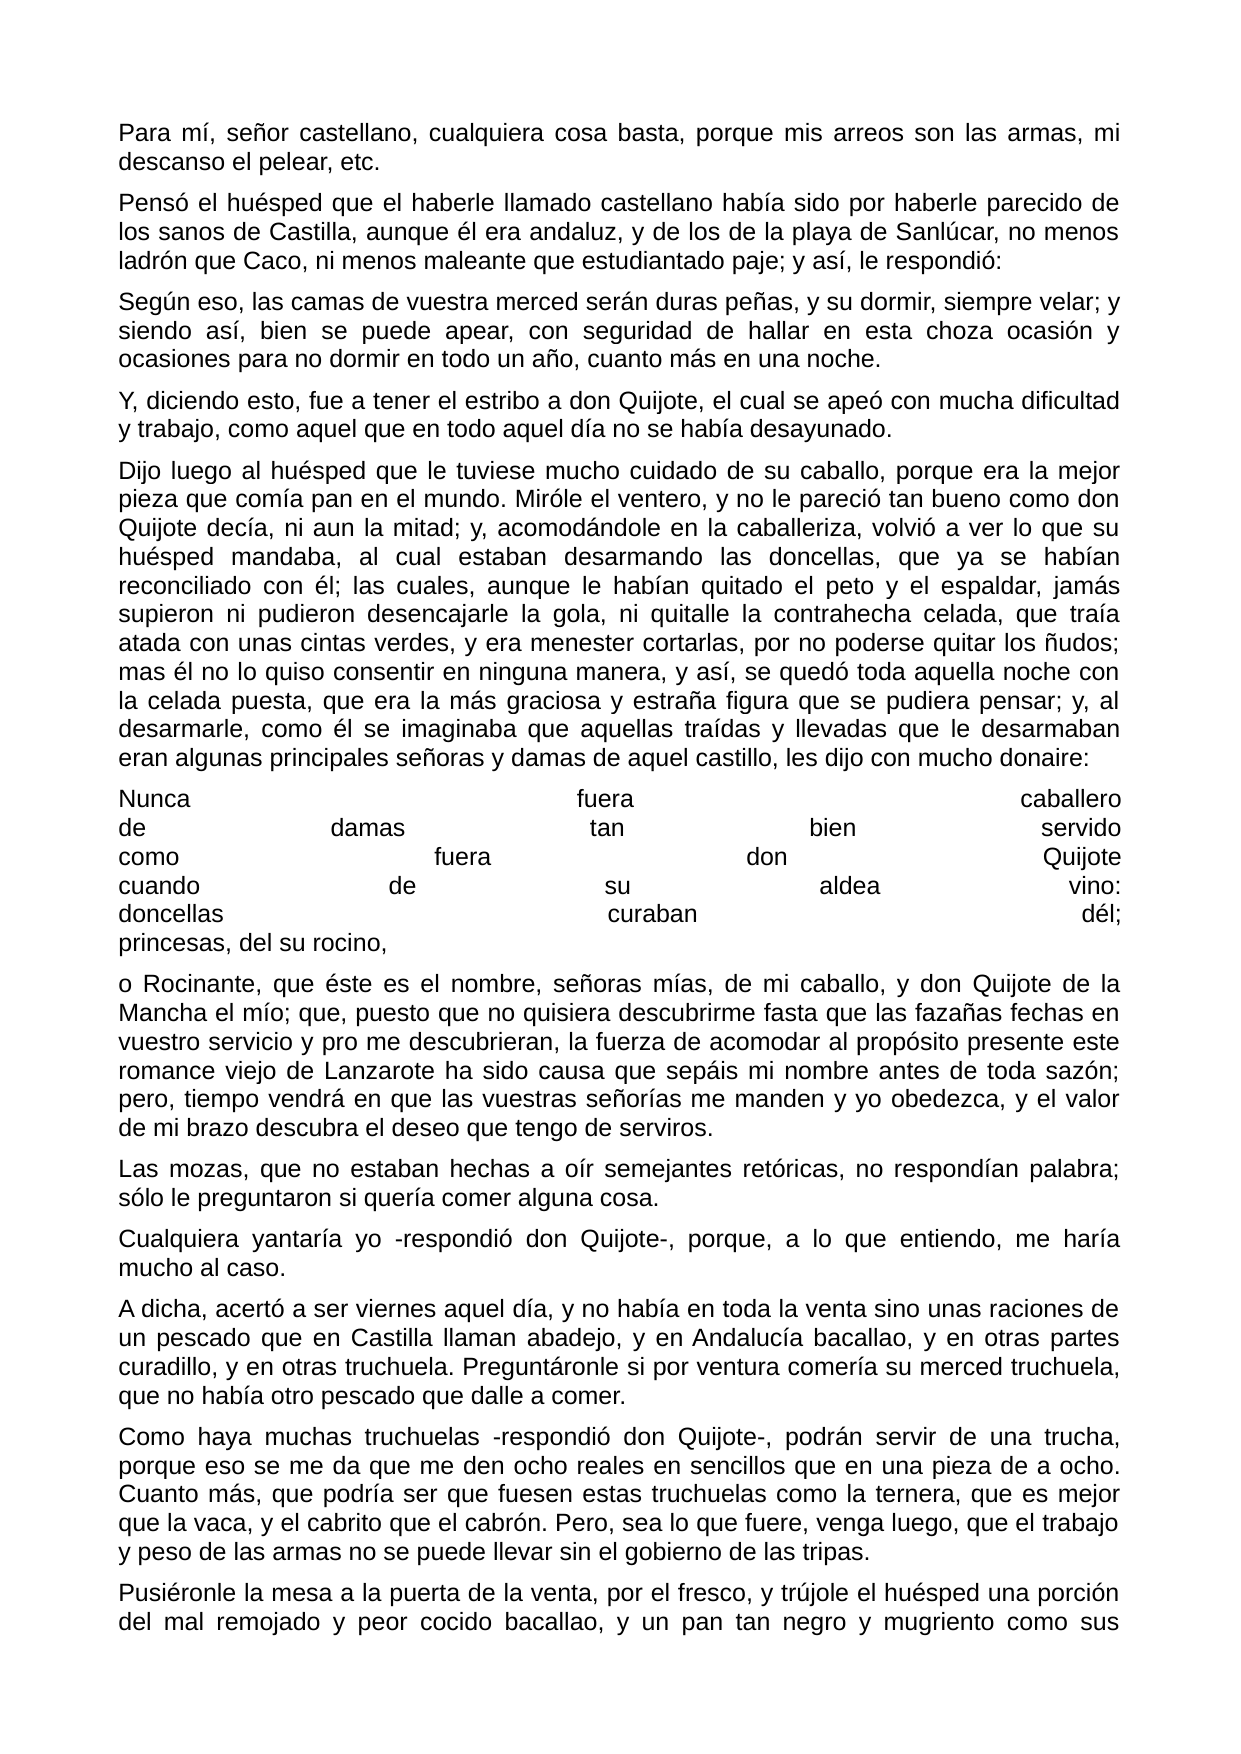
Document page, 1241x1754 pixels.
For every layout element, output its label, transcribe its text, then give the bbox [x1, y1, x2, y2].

text Pensó el huésped que el haberle llamado castellano había sido por haberle parecido de los sanos de Castilla, aunque él era andaluz, y de los de la playa de Sanlúcar, no menos ladrón que Caco, ni menos maleante que estudiantado paje; y así, le respondió: [118, 188, 1122, 274]
text Para mí, señor castellano, cualquiera cosa basta, porque mis arreos son las armas, mi descanso el pelear, etc. [118, 118, 1122, 176]
text Y, diciendo esto, fue a tener el estribo a don Quijote, el cual se apeó con mucha dificultad y trabajo, como aquel que en todo aquel día no se había desayunado. [118, 386, 1122, 443]
text Pusiéronle la mesa a la puerta de la venta, por el fresco, y trújole el huésped una porción del mal remojado y peor cocido bacallao, y un pan tan negro y mugriento como sus [118, 1578, 1122, 1636]
text Según eso, las camas de vuestra merced serán duras peñas, y su dormir, siempre velar; y siendo así, bien se puede apear, con seguridad de hallar en esta choza ocasión y ocasiones para no dormir en todo un año, cuanto más en una noche. [118, 287, 1122, 373]
text Como haya muchas truchuelas -respondió don Quijote-, podrán servir de una trucha, porque eso se me da que me den ocho reales en sencillos que en una pieza de a ocho. Cuanto más, que podría ser que fuesen estas truchuelas como la ternera, que es mejor que la vaca, y el cabrito que el cabrón. Pero, sea lo que fuere, venga luego, que el trabajo y peso de las armas no se puede llevar sin el gobierno de las tripas. [118, 1422, 1122, 1566]
text Las mozas, que no estaban hechas a oír semejantes retóricas, no respondían palabra; sólo le preguntaron si quería comer alguna cosa. [118, 1154, 1122, 1212]
text Nunca fuera caballero de damas tan bien servido como fuera don Quijote cuando de su aldea vino: doncellas curaban dél; princesas, del su rocino, [118, 784, 1122, 957]
text o Rocinante, que éste es el nombre, señoras mías, de mi caballo, y don Quijote de la Mancha el mío; que, puesto que no quisiera descubrirme fasta que las fazañas fechas en vuestro servicio y pro me descubrieran, la fuerza de acomodar al propósito presente este romance viejo de Lanzarote ha sido causa que sepáis mi nombre antes de toda sazón; pero, tiempo vendrá en que las vuestras señorías me manden y yo obedezca, y el valor de mi brazo descubra el deseo que tengo de serviros. [118, 969, 1122, 1142]
text A dicha, acertó a ser viernes aquel día, y no había en toda la venta sino unas raciones de un pescado que en Castilla llaman abadejo, y en Andalucía bacallao, y en otras partes curadillo, y en otras truchuela. Preguntáronle si por ventura comería su merced truchuela, que no había otro pescado que dalle a comer. [118, 1294, 1122, 1409]
text Dijo luego al huésped que le tuviese mucho cuidado de su caballo, porque era la mejor pieza que comía pan en el mundo. Miróle el ventero, y no le pareció tan bueno como don Quijote decía, ni aun la mitad; y, acomodándole en la caballeriza, volvió a ver lo que su huésped mandaba, al cual estaban desarmando las doncellas, que ya se habían reconciliado con él; las cuales, aunque le habían quitado el peto y el espaldar, jamás supieron ni pudieron desencajarle la gola, ni quitalle la contrahecha celada, que traía atada con unas cintas verdes, y era menester cortarlas, por no poderse quitar los ñudos; mas él no lo quiso consentir en ninguna manera, y así, se quedó toda aquella noche con la celada puesta, que era la más graciosa y estraña figura que se pudiera pensar; y, al desarmarle, como él se imaginaba que aquellas traídas y llevadas que le desarmaban eran algunas principales señoras y damas de aquel castillo, les dijo con mucho donaire: [118, 456, 1122, 772]
text Cualquiera yantaría yo -respondió don Quijote-, porque, a lo que entiendo, me haría mucho al caso. [118, 1224, 1122, 1282]
